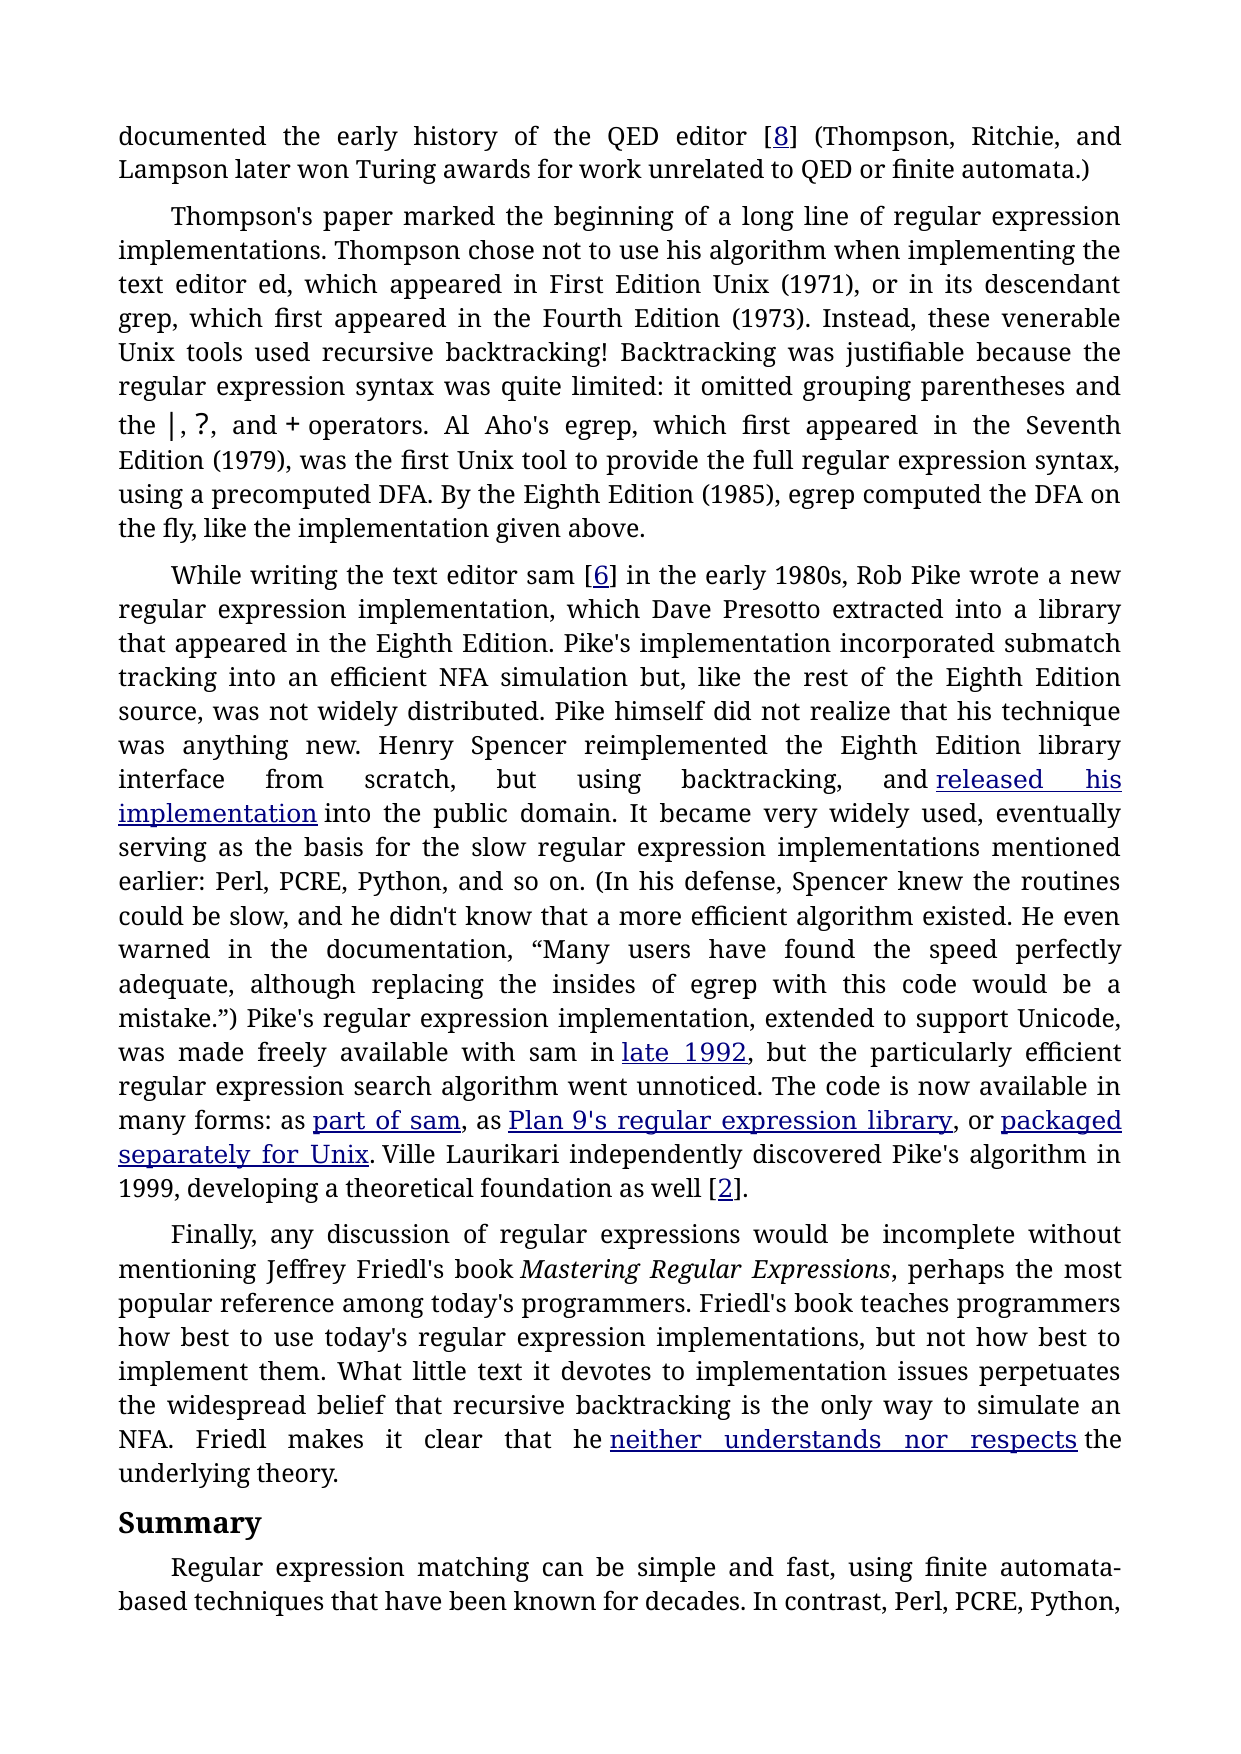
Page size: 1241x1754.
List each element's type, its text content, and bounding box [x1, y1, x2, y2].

text documented the early history of the QED editor [8] (Thompson, Ritchie, and Lampson later won Turing awards for work unrelated to QED or finite automata.) [118, 118, 1122, 186]
text Regular expression matching can be simple and fast, using finite automata-based techniques that have been known for decades. In contrast, Perl, PCRE, Python, [118, 1549, 1122, 1617]
text Finally, any discussion of regular expressions would be incomplete without mentioning Jeffrey Friedl's book Mastering Regular Expressions, perhaps the most popular reference among today's programmers. Friedl's book teaches programmers how best to use today's regular expression implementations, but not how best to implement them. What little text it devotes to implementation issues perpetuates the widespread belief that recursive backtracking is the only way to simulate an NFA. Friedl makes it clear that he neither understands nor respects the underlying theory. [118, 1217, 1122, 1490]
text Thompson's paper marked the beginning of a long line of regular expression implementations. Thompson chose not to use his algorithm when implementing the text editor ed, which appeared in First Edition Unix (1971), or in its descendant grep, which first appeared in the Fourth Edition (1973). Instead, these venerable Unix tools used recursive backtracking! Backtracking was justifiable because the regular expression syntax was quite limited: it omitted grouping parentheses and the |, ?, and + operators. Al Aho's egrep, which first appeared in the Seventh Edition (1979), was the first Unix tool to provide the full regular expression syntax, using a precomputed DFA. By the Eighth Edition (1985), egrep computed the DFA on the fly, like the implementation given above. [118, 199, 1122, 545]
subtitle Summary [118, 1502, 1122, 1542]
text While writing the text editor sam [6] in the early 1980s, Rob Pike wrote a new regular expression implementation, which Dave Presotto extracted into a library that appeared in the Eighth Edition. Pike's implementation incorporated submatch tracking into an efficient NFA simulation but, like the rest of the Eighth Edition source, was not widely distributed. Pike himself did not realize that his technique was anything new. Henry Spencer reimplemented the Eighth Edition library interface from scratch, but using backtracking, and released his implementation into the public domain. It became very widely used, eventually serving as the basis for the slow regular expression implementations mentioned earlier: Perl, PCRE, Python, and so on. (In his defense, Spencer knew the routines could be slow, and he didn't know that a more efficient algorithm existed. He even warned in the documentation, “Many users have found the speed perfectly adequate, although replacing the insides of egrep with this code would be a mistake.”) Pike's regular expression implementation, extended to support Unicode, was made freely available with sam in late 1992, but the particularly efficient regular expression search algorithm went unnoticed. The code is now available in many forms: as part of sam, as Plan 9's regular expression library, or packaged separately for Unix. Ville Laurikari independently discovered Pike's algorithm in 1999, developing a theoretical foundation as well [2]. [118, 557, 1122, 1205]
